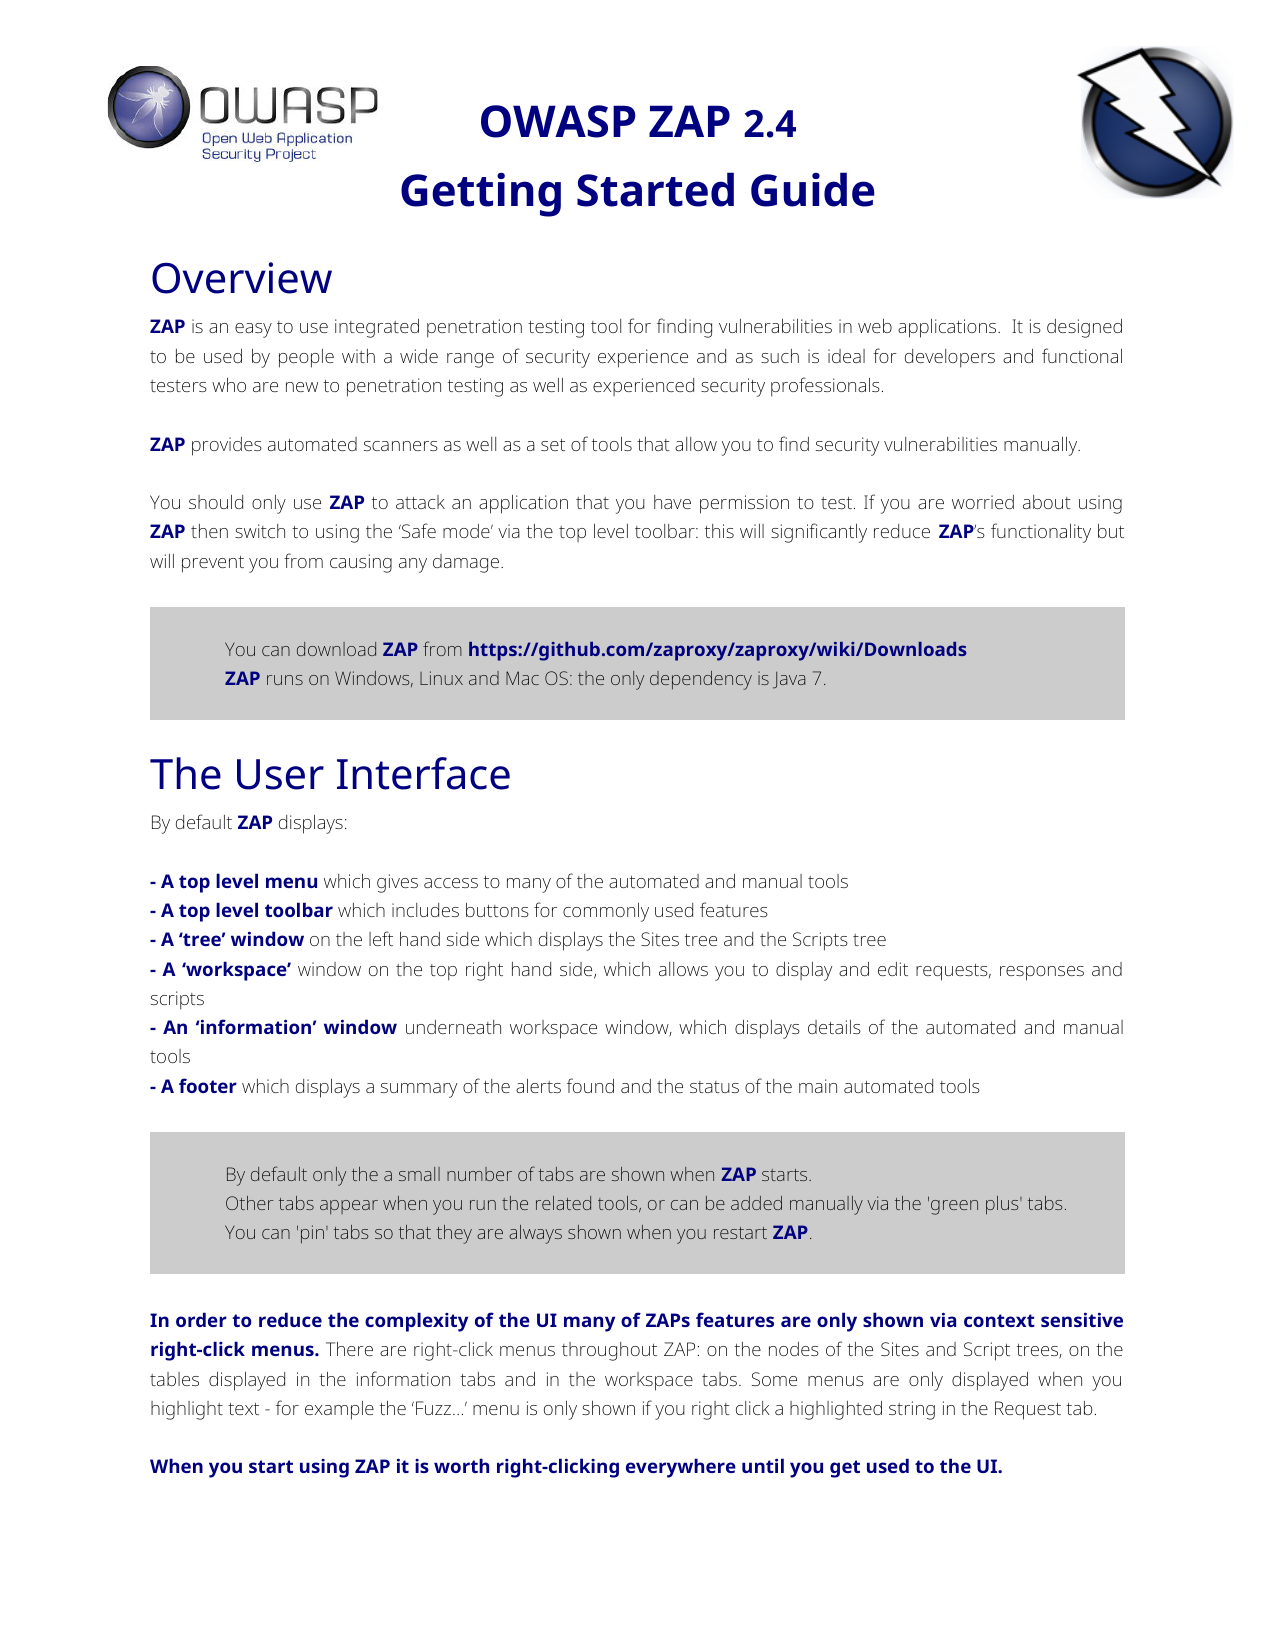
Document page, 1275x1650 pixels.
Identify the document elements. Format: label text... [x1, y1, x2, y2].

text - A ‘tree’ window on the left hand side which displays the Sites tree and the Scripts tree [150, 927, 1125, 952]
text In order to reduce the complexity of the UI many of ZAPs features are only shown via context sensitive right-click menus. There are right-click menus throughout ZAP: on the nodes of the Sites and Script trees, on the tables displayed in the information tabs and in the workspace tabs. Some menus are only displayed when you highlight text - for example the ‘Fuzz...’ menu is only shown if you right click a highlighted string in the Request tab. [150, 1307, 1125, 1421]
text By default ZAP displays: [150, 810, 1125, 835]
text Other tabs appear when you run the related tools, or can be added manually via the 'green plus' tabs. [225, 1190, 1125, 1216]
picture [107, 66, 378, 162]
text When you start using ZAP it is worth right-clicking everywhere until you get used to the UI. [150, 1454, 1125, 1479]
text You should only use ZAP to attack an application that you have permission to test. If you are worried about using ZAP then switch to using the ‘Safe mode’ via the top level toolbar: this will significantly reduce ZAP’s functionality but will prevent you from causing any damage. [150, 489, 1125, 573]
subtitle The User Interface [150, 744, 1125, 801]
text - A top level menu which gives access to many of the automated and manual tools [150, 868, 1125, 894]
text ZAP provides automated scanners as well as a set of tools that allow you to find security vulnerabilities manually. [150, 431, 1125, 456]
text ZAP is an easy to use integrated penetration testing tool for finding vulnerabilities in web applications. It is designed to be used by people with a wide range of security experience and as such is ideal for developers and functional testers who are new to penetration testing as well as experienced security professionals. [150, 314, 1125, 398]
title OWASP ZAP 2.4 [378, 91, 1073, 151]
text - A ‘workspace’ window on the top right hand side, which allows you to display and edit requests, responses and scripts [150, 956, 1125, 1011]
text You can 'pin' tabs so that they are always shown when you restart ZAP. [225, 1219, 1125, 1245]
text - A footer which displays a summary of the alerts found and the status of the main automated tools [150, 1073, 1125, 1099]
subtitle Overview [150, 249, 1125, 305]
text You can download ZAP from https://github.com/zaproxy/zaproxy/wiki/Downloads [225, 636, 1125, 661]
text ZAP runs on Windows, Linux and Mac OS: the only dependency is Java 7. [225, 665, 1125, 691]
text - An ‘information’ window underneath workspace window, which displays details of the automated and manual tools [150, 1014, 1125, 1069]
text - A top level toolbar which includes buttons for commonly used features [150, 897, 1125, 923]
title Getting Started Guide [150, 159, 1125, 219]
picture [1073, 39, 1242, 207]
text By default only the a small number of tabs are shown when ZAP starts. [225, 1161, 1125, 1186]
